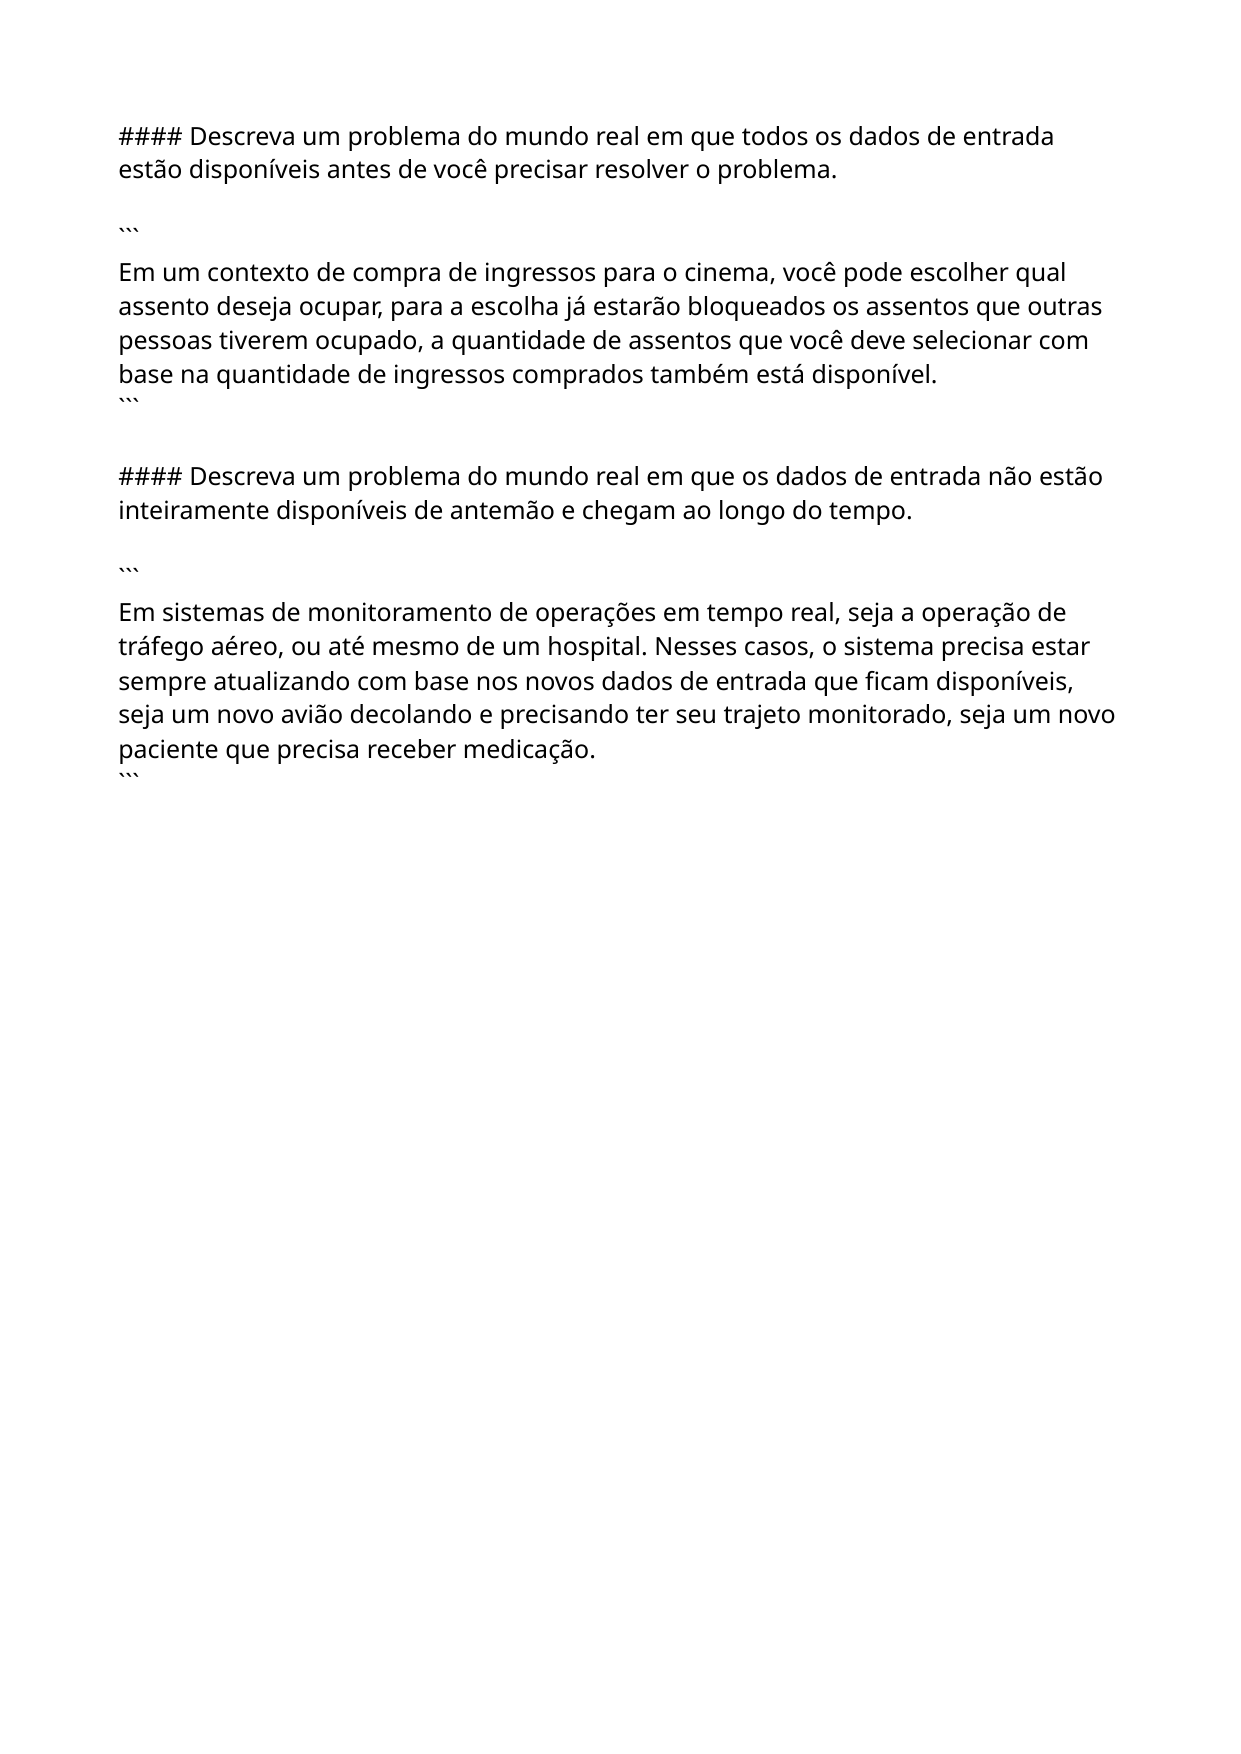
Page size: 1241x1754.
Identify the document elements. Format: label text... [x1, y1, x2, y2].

text ``` [118, 220, 1122, 254]
text ``` [118, 765, 1122, 799]
text #### Descreva um problema do mundo real em que todos os dados de entrada estão disponíveis antes de você precisar resolver o problema. [118, 118, 1122, 186]
text ``` [118, 391, 1122, 425]
text ``` [118, 561, 1122, 595]
text #### Descreva um problema do mundo real em que os dados de entrada não estão inteiramente disponíveis de antemão e chegam ao longo do tempo. [118, 459, 1122, 527]
text Em sistemas de monitoramento de operações em tempo real, seja a operação de tráfego aéreo, ou até mesmo de um hospital. Nesses casos, o sistema precisa estar sempre atualizando com base nos novos dados de entrada que ficam disponíveis, seja um novo avião decolando e precisando ter seu trajeto monitorado, seja um novo paciente que precisa receber medicação. [118, 595, 1122, 765]
text Em um contexto de compra de ingressos para o cinema, você pode escolher qual assento deseja ocupar, para a escolha já estarão bloqueados os assentos que outras pessoas tiverem ocupado, a quantidade de assentos que você deve selecionar com base na quantidade de ingressos comprados também está disponível. [118, 254, 1122, 391]
